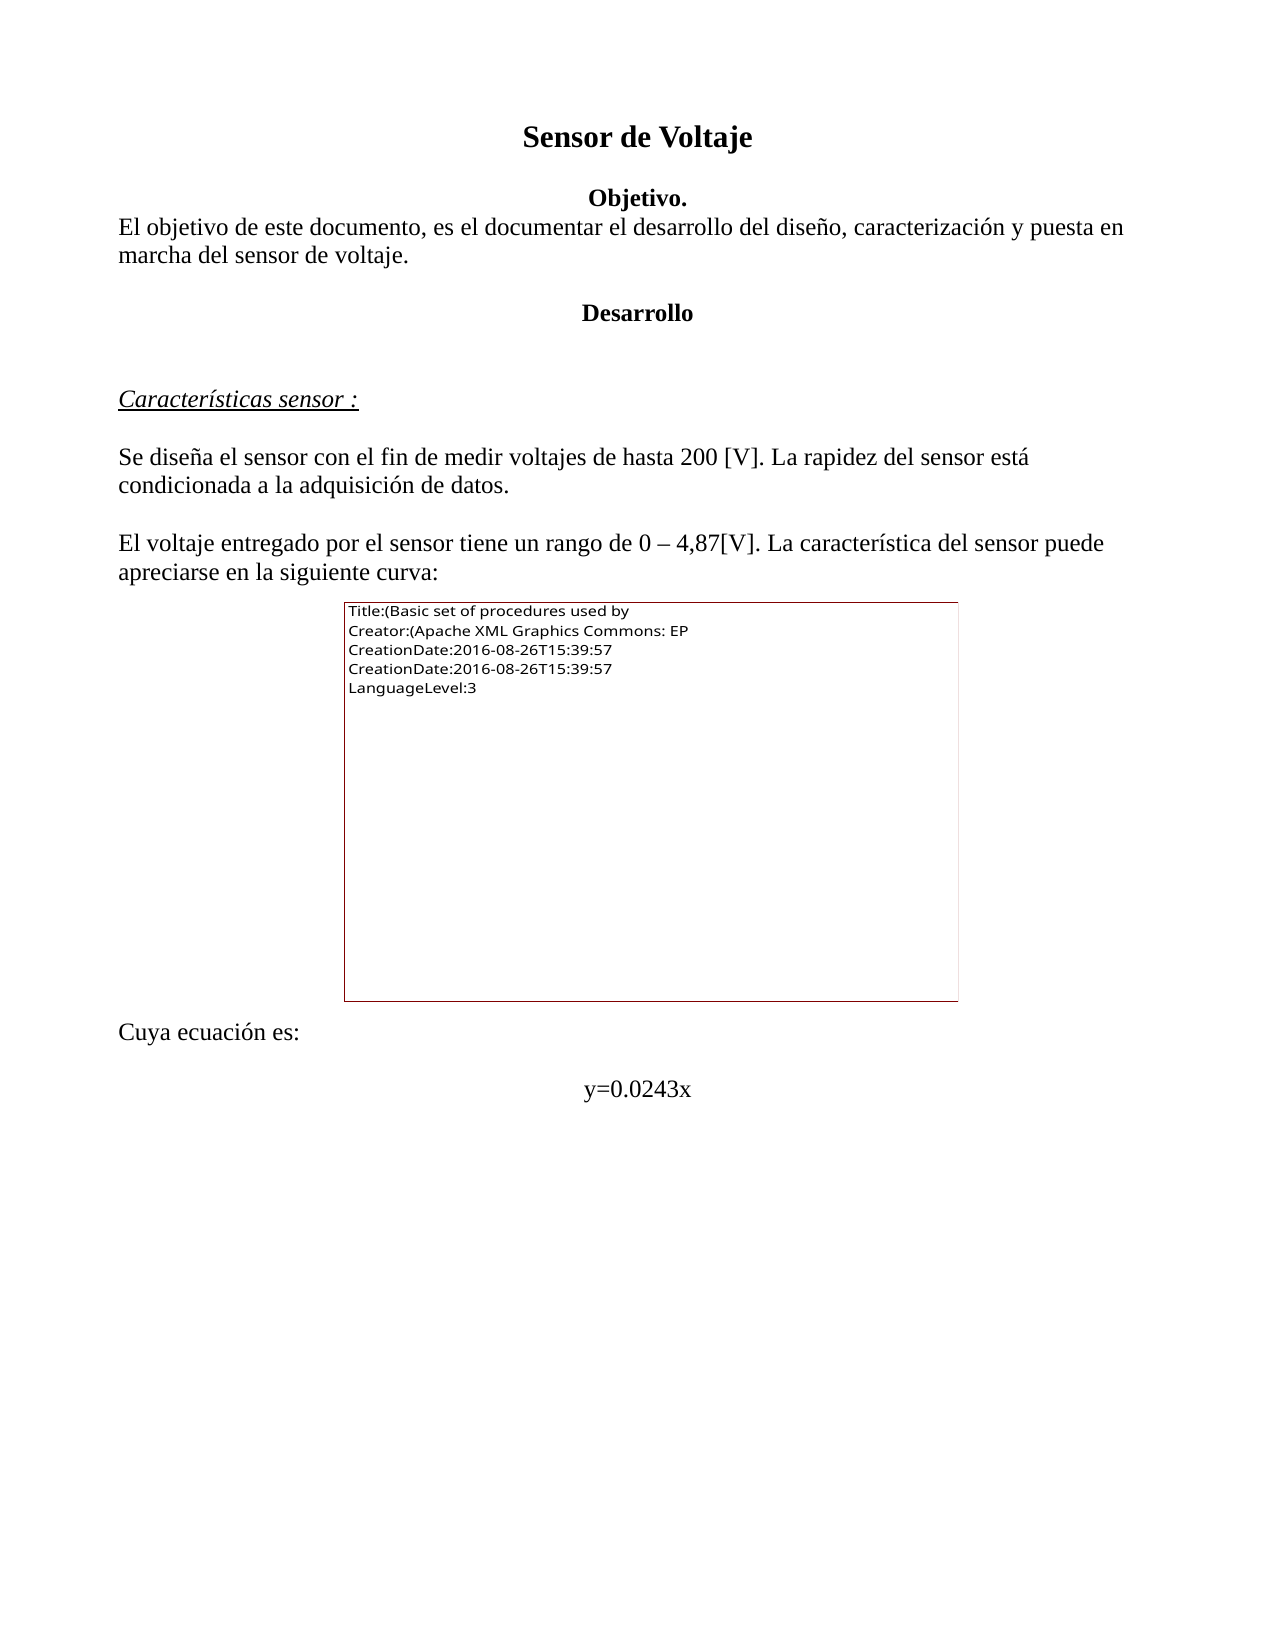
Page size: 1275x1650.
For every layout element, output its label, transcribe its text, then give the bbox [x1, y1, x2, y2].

text Cuya ecuación es: [118, 1017, 1157, 1045]
text El objetivo de este documento, es el documentar el desarrollo del diseño, caracterización y puesta en marcha del sensor de voltaje. [118, 212, 1157, 269]
text Desarrollo [118, 298, 1157, 327]
text Características sensor : [118, 384, 1157, 413]
text Sensor de Voltaje [118, 118, 1157, 154]
text Se diseña el sensor con el fin de medir voltajes de hasta 200 [V]. La rapidez del sensor está condicionada a la adquisición de datos. [118, 442, 1157, 499]
text El voltaje entregado por el sensor tiene un rango de 0 – 4,87[V]. La característica del sensor puede apreciarse en la siguiente curva: [118, 528, 1157, 585]
text y=0.0243x [118, 1074, 1157, 1103]
text Objetivo. [118, 183, 1157, 212]
